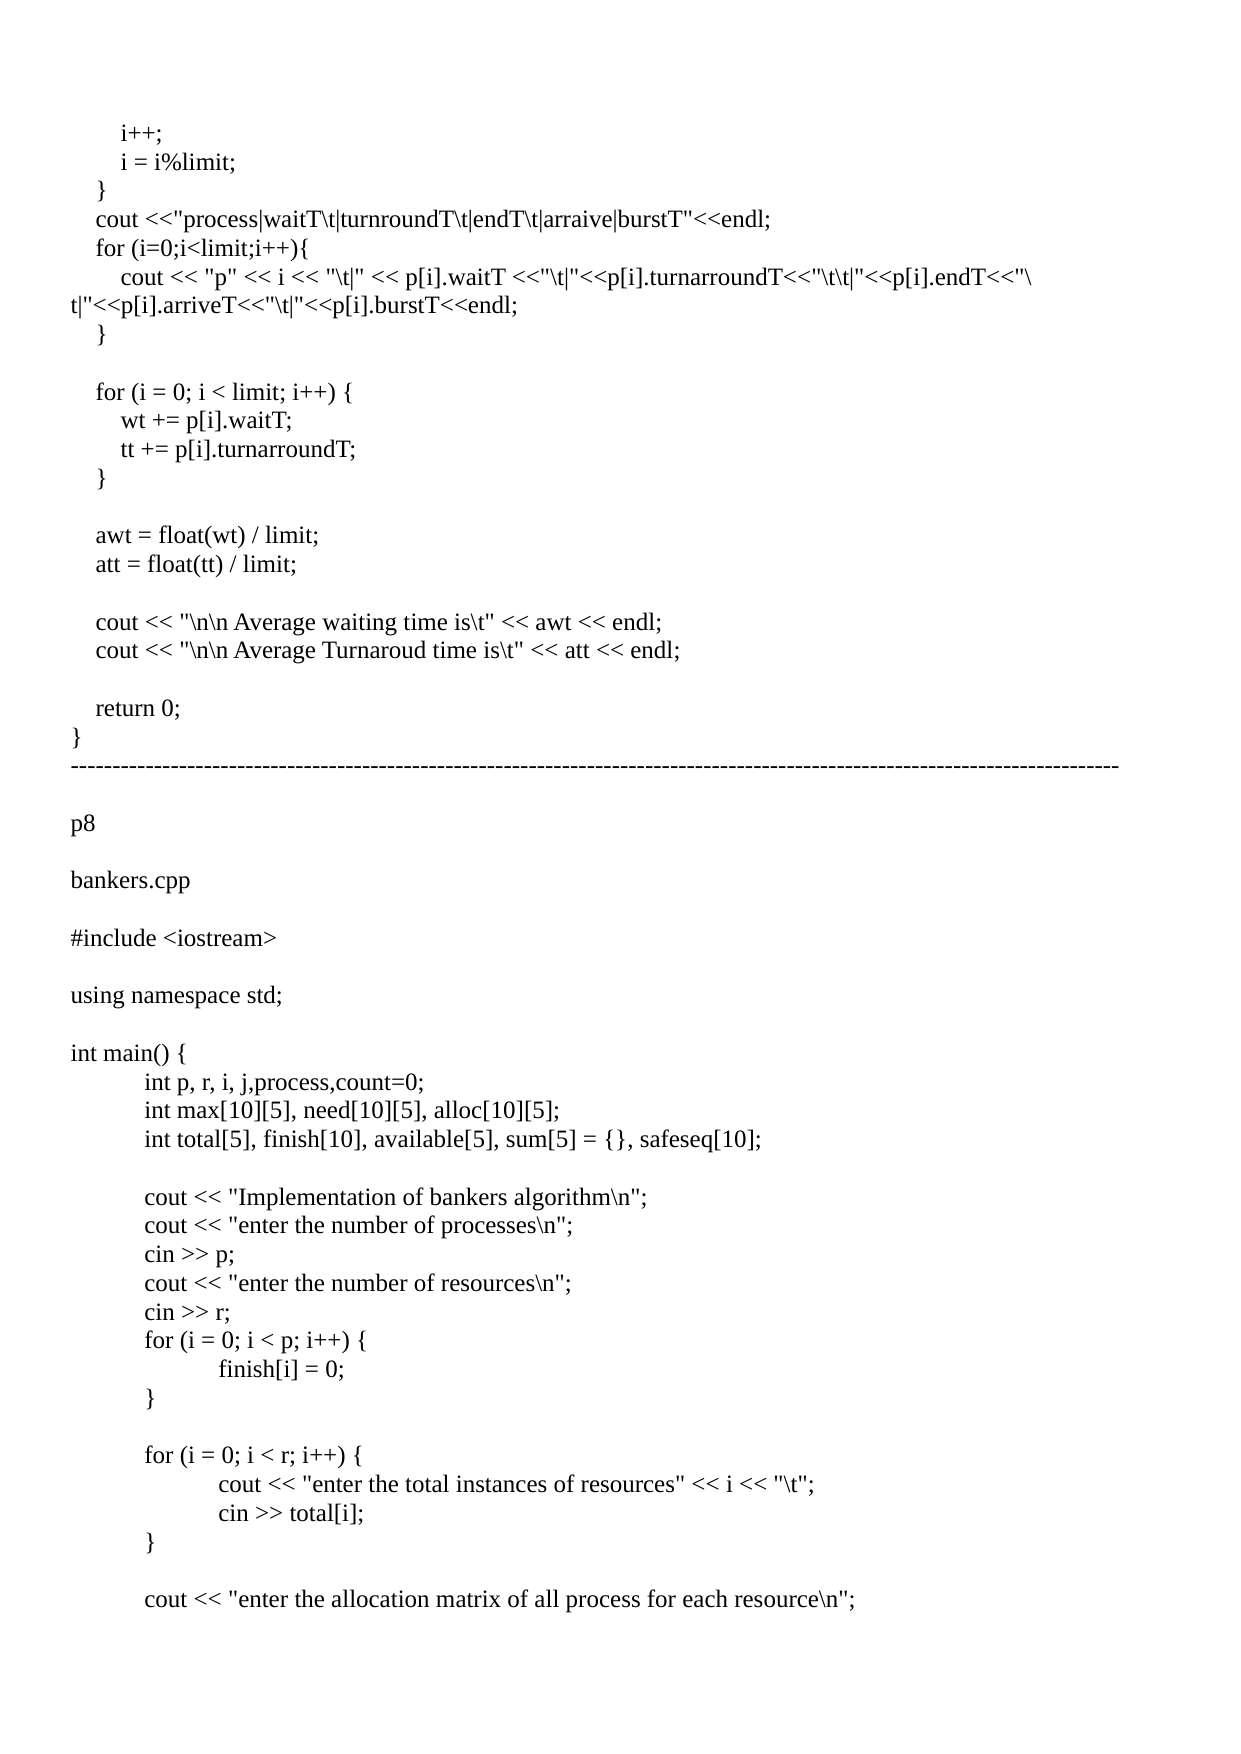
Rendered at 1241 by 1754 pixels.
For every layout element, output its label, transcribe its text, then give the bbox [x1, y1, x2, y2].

text tt += p[i].turnarroundT; [70, 434, 1123, 463]
text } [70, 1383, 1123, 1412]
text cout << "enter the total instances of resources" << i << "\t"; [70, 1469, 1123, 1498]
text } [70, 176, 1123, 204]
text cin >> r; [70, 1297, 1123, 1326]
text int max[10][5], need[10][5], alloc[10][5]; [70, 1096, 1123, 1124]
text for (i = 0; i < limit; i++) { [70, 377, 1123, 406]
text } [70, 463, 1123, 492]
text #include <iostream> [70, 923, 1123, 952]
text int main() { [70, 1038, 1123, 1067]
text using namespace std; [70, 981, 1123, 1009]
text cin >> p; [70, 1239, 1123, 1268]
text cout << "enter the number of processes\n"; [70, 1211, 1123, 1239]
text cout << "enter the allocation matrix of all process for each resource\n"; [70, 1584, 1123, 1613]
text } [70, 319, 1123, 348]
text i = i%limit; [70, 147, 1123, 176]
text cout << "\n\n Average waiting time is\t" << awt << endl; [70, 607, 1123, 636]
text cout << "enter the number of resources\n"; [70, 1268, 1123, 1297]
text bankers.cpp [70, 866, 1123, 894]
text for (i = 0; i < r; i++) { [70, 1441, 1123, 1469]
text att = float(tt) / limit; [70, 549, 1123, 578]
text cout << "Implementation of bankers algorithm\n"; [70, 1182, 1123, 1211]
text int total[5], finish[10], available[5], sum[5] = {}, safeseq[10]; [70, 1124, 1123, 1153]
text cout << "\n\n Average Turnaroud time is\t" << att << endl; [70, 636, 1123, 664]
text for (i=0;i<limit;i++){ [70, 233, 1123, 262]
text for (i = 0; i < p; i++) { [70, 1326, 1123, 1354]
text awt = float(wt) / limit; [70, 521, 1123, 549]
text cin >> total[i]; [70, 1498, 1123, 1527]
text cout <<"process|waitT\t|turnroundT\t|endT\t|arraive|burstT"<<endl; [70, 204, 1123, 233]
text } [70, 1527, 1123, 1556]
text int p, r, i, j,process,count=0; [70, 1067, 1123, 1096]
text cout << "p" << i << "\t|" << p[i].waitT <<"\t|"<<p[i].turnarroundT<<"\t\t|"<<p[i].endT<<"\ t|"<<p[i].arriveT<<"\t|"<<p[i].burstT<<endl; [70, 262, 1123, 319]
text } ------------------------------------------------------------------------------------------------------------------------------ [70, 722, 1123, 779]
text finish[i] = 0; [70, 1354, 1123, 1383]
text p8 [70, 808, 1123, 837]
text wt += p[i].waitT; [70, 406, 1123, 434]
text return 0; [70, 693, 1123, 722]
text i++; [70, 118, 1123, 147]
